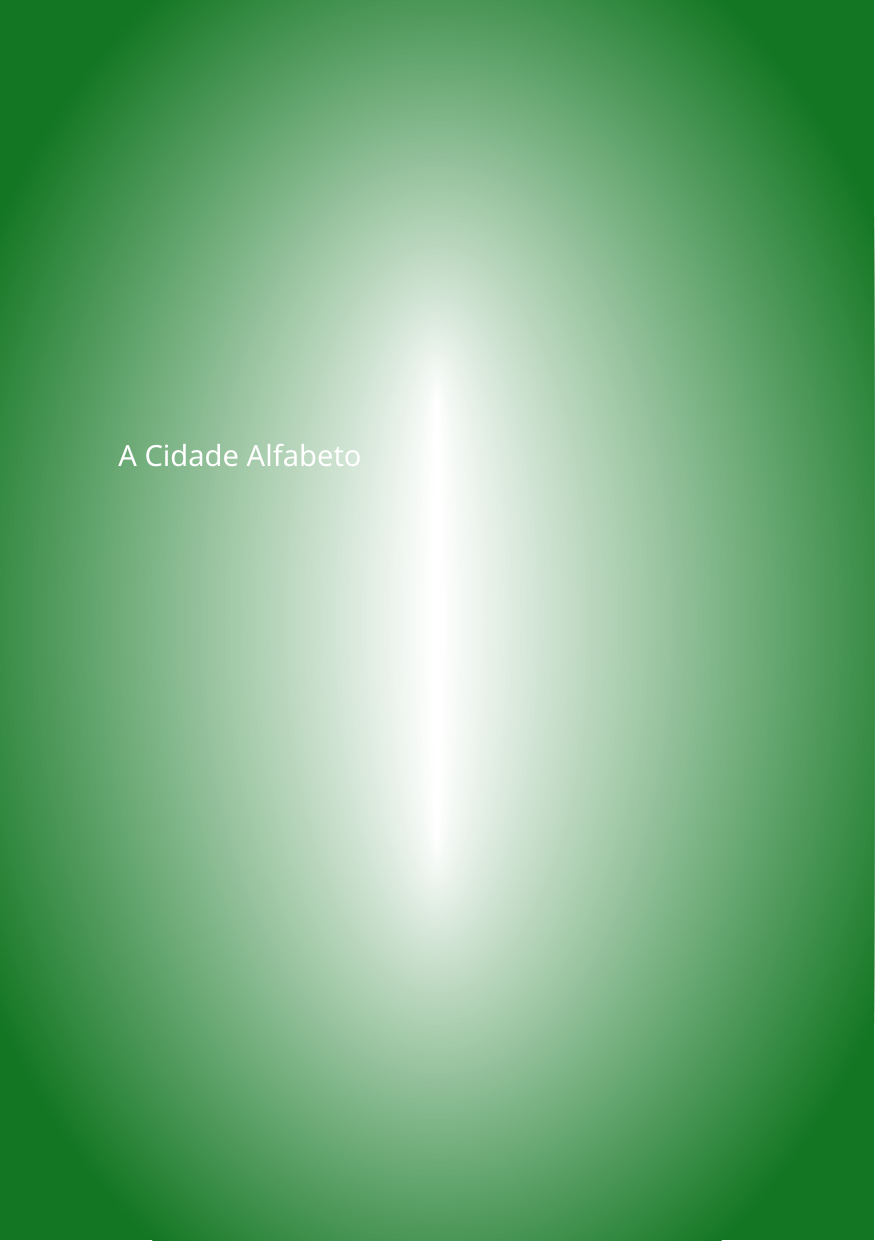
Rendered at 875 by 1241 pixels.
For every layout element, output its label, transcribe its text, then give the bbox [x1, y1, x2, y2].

text A Cidade Alfabeto [118, 436, 756, 475]
